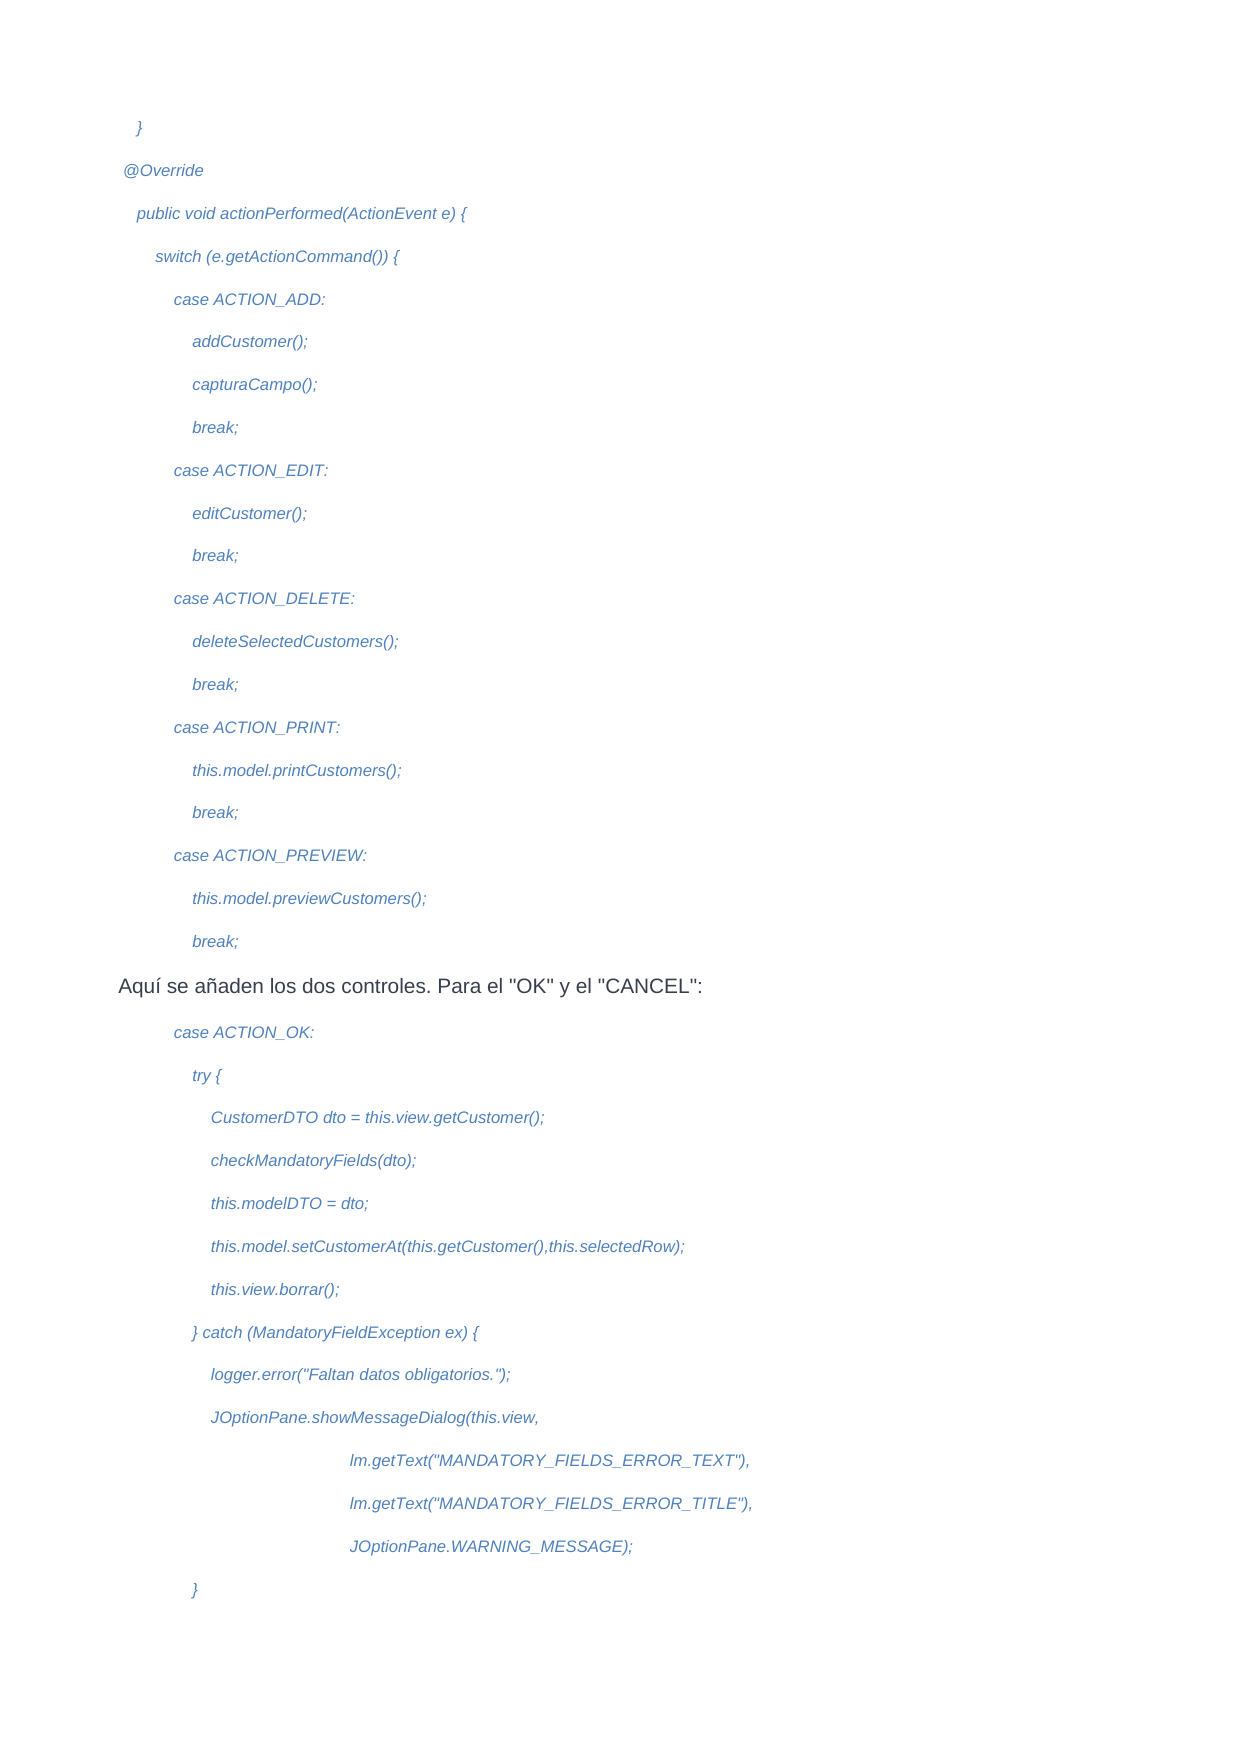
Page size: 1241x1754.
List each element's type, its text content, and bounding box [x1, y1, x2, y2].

text this.modelDTO = dto; [118, 1194, 1122, 1213]
text break; [118, 803, 1122, 822]
text break; [118, 675, 1122, 694]
text this.model.printCustomers(); [118, 760, 1122, 779]
text @Override [118, 161, 1122, 180]
text } catch (MandatoryFieldException ex) { [118, 1322, 1122, 1342]
text deleteSelectedCustomers(); [118, 632, 1122, 651]
text editCustomer(); [118, 503, 1122, 523]
text case ACTION_DELETE: [118, 589, 1122, 608]
text Aquí se añaden los dos controles. Para el "OK" y el "CANCEL": [118, 974, 1122, 998]
text lm.getText("MANDATORY_FIELDS_ERROR_TITLE"), [118, 1494, 1122, 1513]
text case ACTION_OK: [118, 1023, 1122, 1042]
text JOptionPane.showMessageDialog(this.view, [118, 1408, 1122, 1427]
text lm.getText("MANDATORY_FIELDS_ERROR_TEXT"), [118, 1451, 1122, 1470]
text this.model.previewCustomers(); [118, 889, 1122, 908]
text JOptionPane.WARNING_MESSAGE); [118, 1536, 1122, 1556]
text case ACTION_ADD: [118, 289, 1122, 308]
text case ACTION_EDIT: [118, 461, 1122, 480]
text try { [118, 1066, 1122, 1085]
text CustomerDTO dto = this.view.getCustomer(); [118, 1108, 1122, 1127]
text break; [118, 546, 1122, 565]
text this.model.setCustomerAt(this.getCustomer(),this.selectedRow); [118, 1237, 1122, 1256]
text break; [118, 418, 1122, 437]
text switch (e.getActionCommand()) { [118, 247, 1122, 266]
text logger.error("Faltan datos obligatorios."); [118, 1365, 1122, 1384]
text } [118, 118, 1122, 137]
text break; [118, 932, 1122, 951]
text addCustomer(); [118, 332, 1122, 351]
text case ACTION_PREVIEW: [118, 846, 1122, 865]
text checkMandatoryFields(dto); [118, 1151, 1122, 1170]
text } [118, 1579, 1122, 1598]
text case ACTION_PRINT: [118, 717, 1122, 737]
text public void actionPerformed(ActionEvent e) { [118, 204, 1122, 223]
text this.view.borrar(); [118, 1279, 1122, 1299]
text capturaCampo(); [118, 375, 1122, 394]
